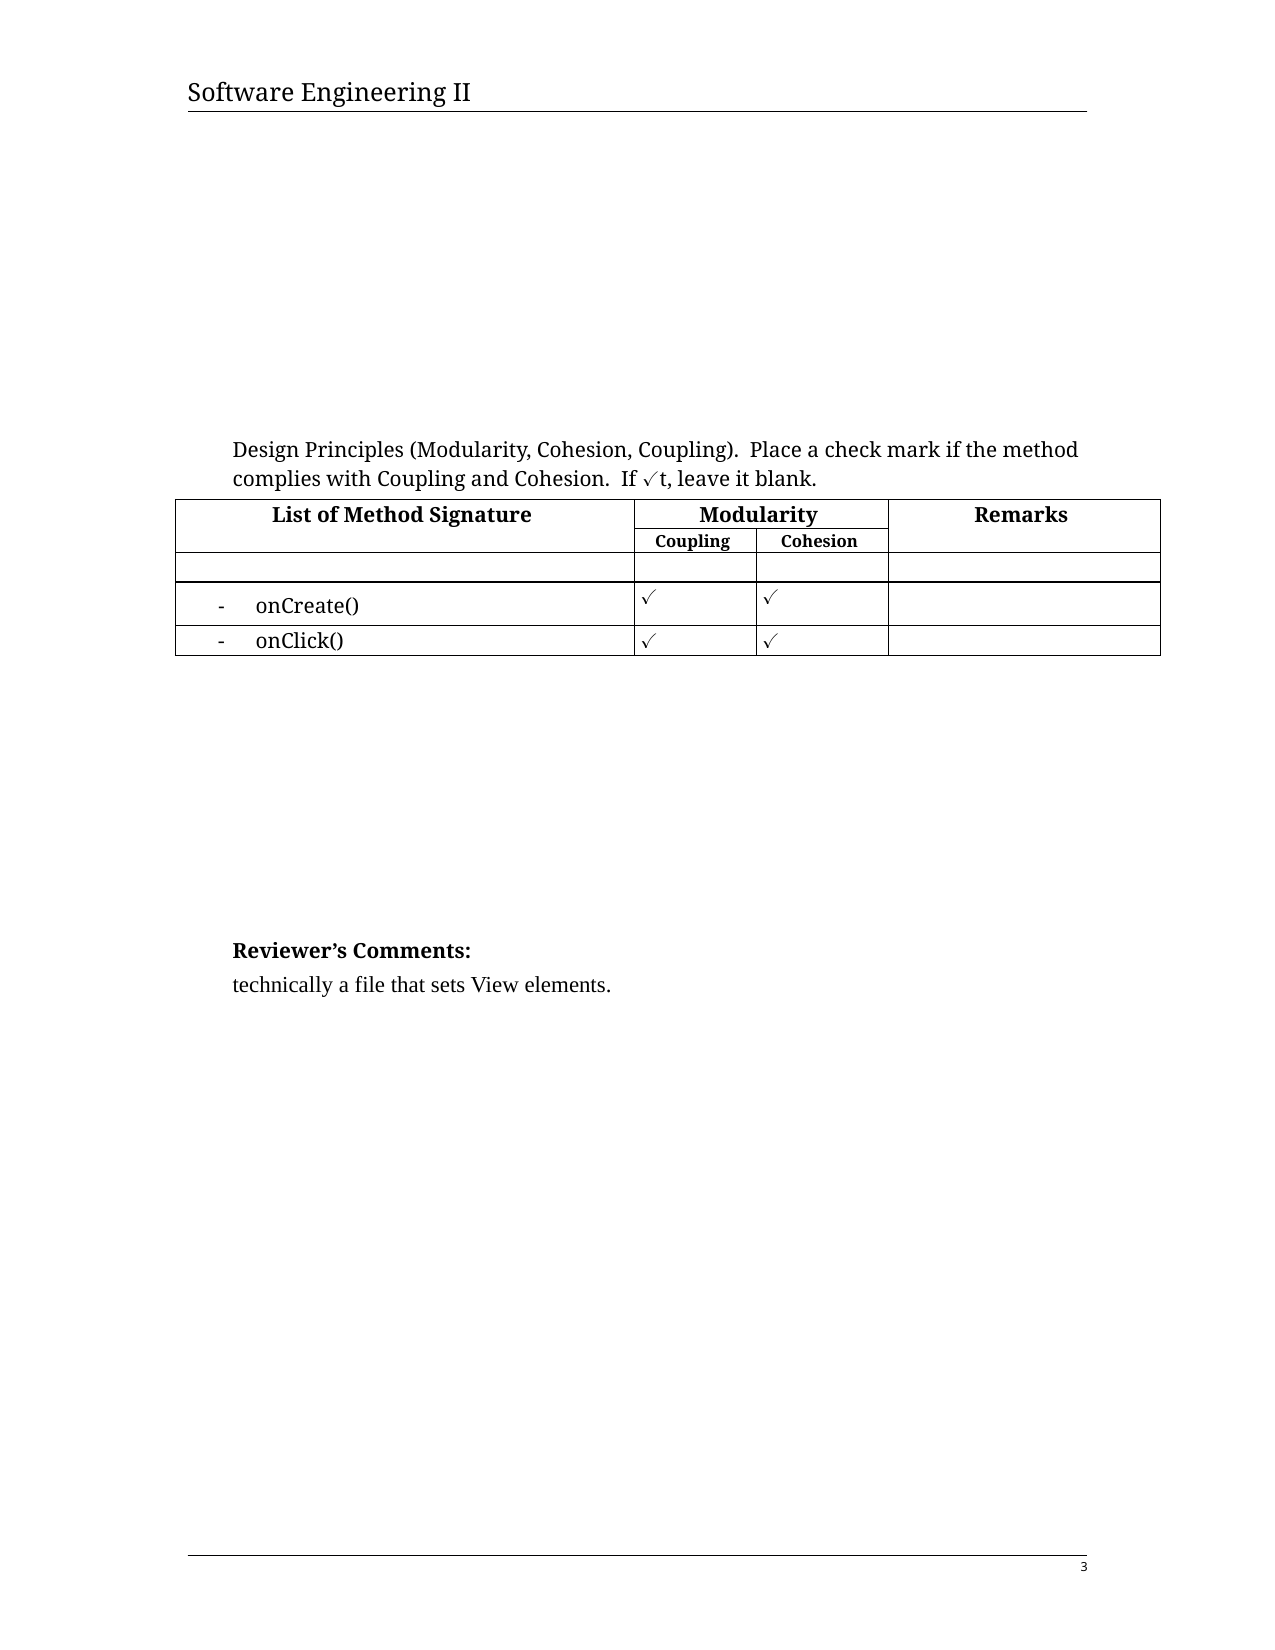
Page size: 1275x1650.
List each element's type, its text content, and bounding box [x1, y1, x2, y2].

table_header List of Method Signature [176, 500, 634, 552]
table_cell ✓ [757, 626, 888, 655]
table_cell onClick() [176, 626, 634, 655]
table_cell Coupling [635, 529, 756, 552]
table_cell ✓ [635, 583, 756, 625]
table_cell [889, 553, 1160, 581]
table_cell [176, 553, 634, 581]
subtitle Reviewer’s Comments: [187, 936, 1087, 964]
table_cell ✓ [757, 583, 888, 625]
subtitle Design Principles (Modularity, Cohesion, Coupling). Place a check mark if the method complies with Coupling and Cohesion. If ✓t, leave it blank. [187, 436, 1087, 492]
table_cell [889, 626, 1160, 655]
table_cell [889, 583, 1160, 625]
table_cell [757, 553, 888, 581]
table_header Remarks [889, 500, 1160, 552]
list technically a file that sets View elements. [187, 971, 1087, 997]
table_cell [635, 553, 756, 581]
table_cell onCreate() [176, 583, 634, 625]
table_header Modularity [635, 500, 888, 528]
table_cell Cohesion [757, 529, 888, 552]
table_cell ✓ [635, 626, 756, 655]
